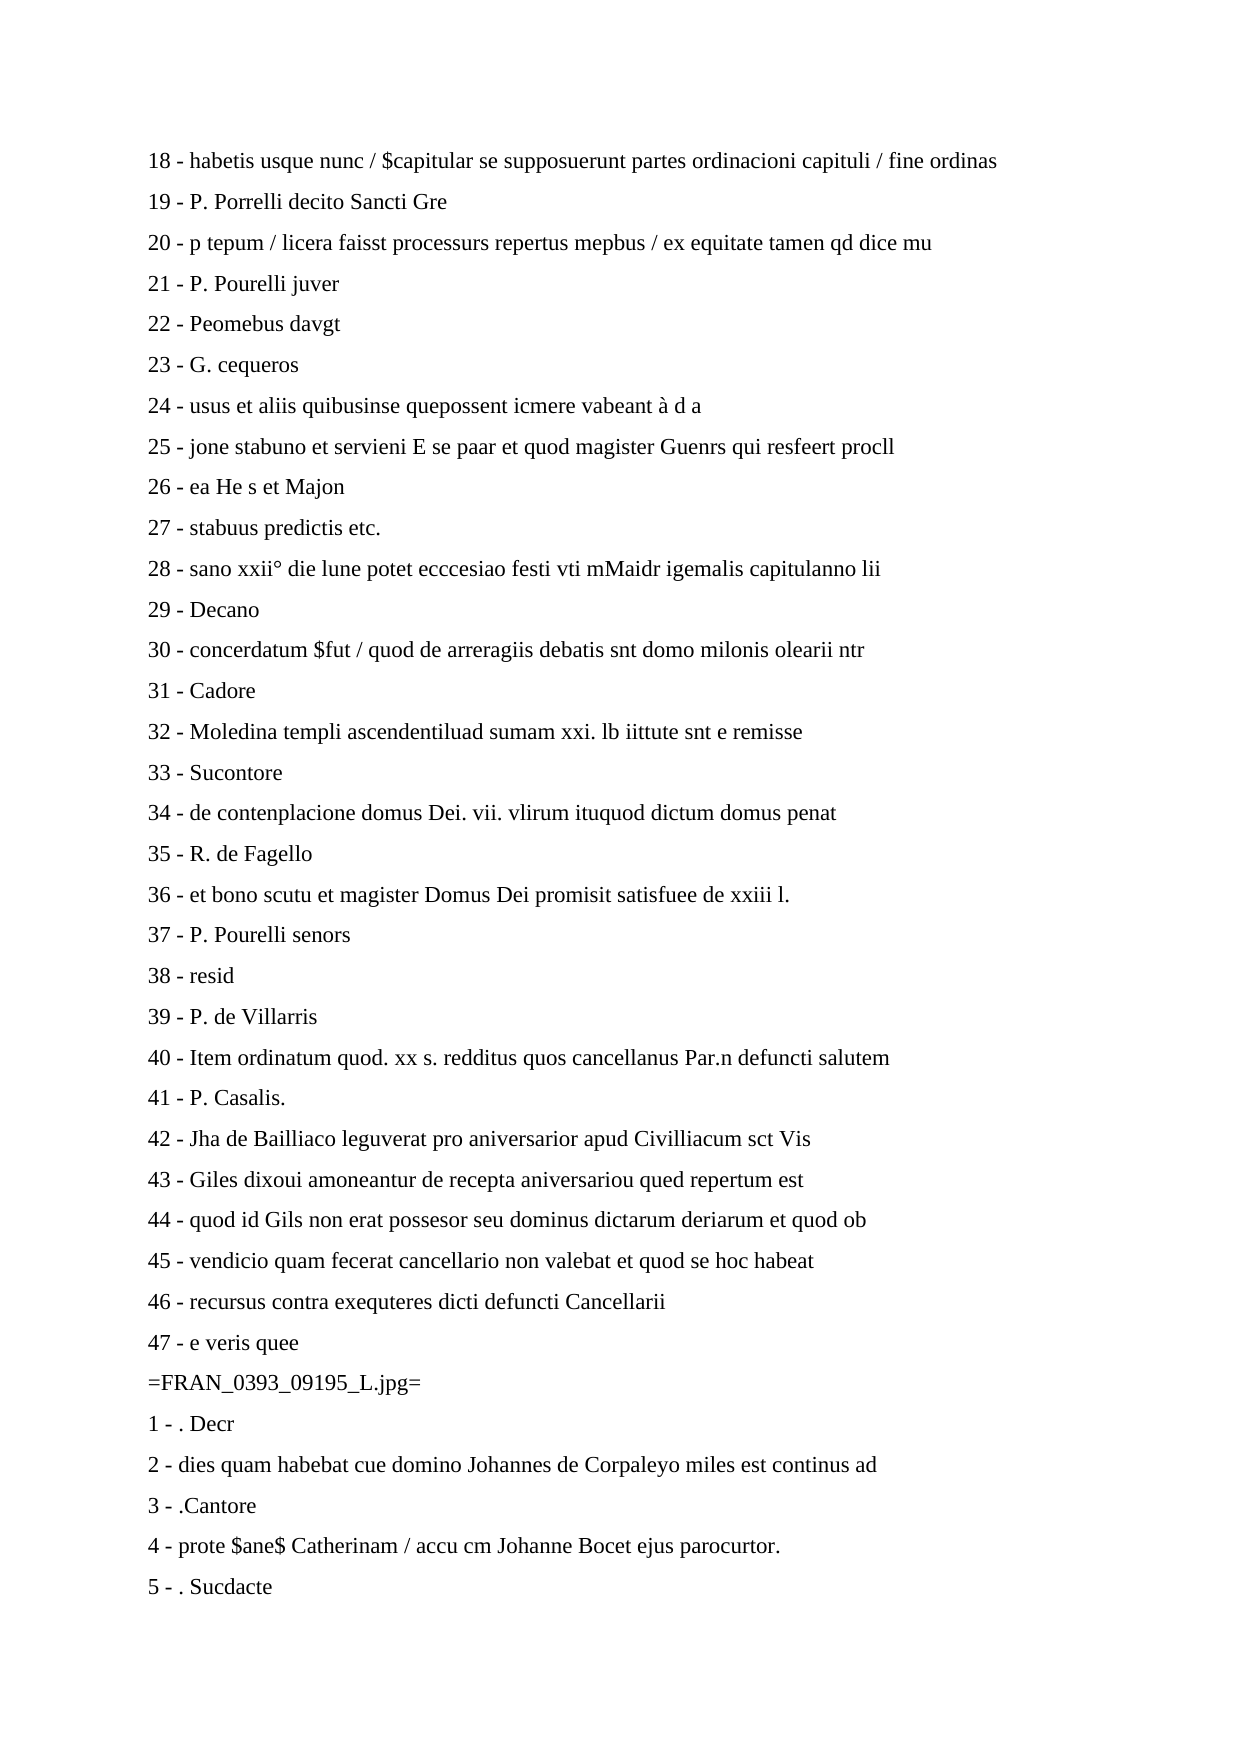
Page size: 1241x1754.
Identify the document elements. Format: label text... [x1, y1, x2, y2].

text 19 - P. Porrelli decito Sancti Gre [148, 188, 1093, 215]
text 45 - vendicio quam fecerat cancellario non valebat et quod se hoc habeat [148, 1247, 1093, 1274]
text 21 - P. Pourelli juver [148, 270, 1093, 296]
text 29 - Decano [148, 596, 1093, 622]
text 23 - G. cequeros [148, 351, 1093, 378]
text 20 - p tepum / licera faisst processurs repertus mepbus / ex equitate tamen qd dice mu [148, 229, 1093, 255]
text 36 - et bono scutu et magister Domus Dei promisit satisfuee de xxiii l. [148, 881, 1093, 907]
text 4 - prote $ane$ Catherinam / accu cm Johanne Bocet ejus parocurtor. [148, 1532, 1093, 1559]
text 3 - .Cantore [148, 1492, 1093, 1518]
text 27 - stabuus predictis etc. [148, 514, 1093, 541]
text 1 - . Decr [148, 1410, 1093, 1437]
text 26 - ea He s et Majon [148, 473, 1093, 500]
text 5 - . Sucdacte [148, 1573, 1093, 1599]
text 24 - usus et aliis quibusinse quepossent icmere vabeant à d a [148, 392, 1093, 418]
text 18 - habetis usque nunc / $capitular se supposuerunt partes ordinacioni capituli / fine ordinas [148, 148, 1093, 174]
text 37 - P. Pourelli senors [148, 921, 1093, 948]
text 33 - Sucontore [148, 758, 1093, 785]
text 44 - quod id Gils non erat possesor seu dominus dictarum deriarum et quod ob [148, 1207, 1093, 1233]
text 42 - Jha de Bailliaco leguverat pro aniversarior apud Civilliacum sct Vis [148, 1125, 1093, 1151]
text 30 - concerdatum $fut / quod de arreragiis debatis snt domo milonis olearii ntr [148, 636, 1093, 663]
text 43 - Giles dixoui amoneantur de recepta aniversariou qued repertum est [148, 1166, 1093, 1192]
text 47 - e veris quee [148, 1329, 1093, 1355]
text 38 - resid [148, 962, 1093, 988]
text 34 - de contenplacione domus Dei. vii. vlirum ituquod dictum domus penat [148, 799, 1093, 826]
text 28 - sano xxii° die lune potet ecccesiao festi vti mMaidr igemalis capitulanno lii [148, 555, 1093, 581]
text 39 - P. de Villarris [148, 1003, 1093, 1029]
text =FRAN_0393_09195_L.jpg= [148, 1369, 1093, 1396]
text 40 - Item ordinatum quod. xx s. redditus quos cancellanus Par.n defuncti salutem [148, 1044, 1093, 1070]
text 31 - Cadore [148, 677, 1093, 703]
text 22 - Peomebus davgt [148, 311, 1093, 337]
text 35 - R. de Fagello [148, 840, 1093, 866]
text 2 - dies quam habebat cue domino Johannes de Corpaleyo miles est continus ad [148, 1451, 1093, 1477]
text 32 - Moledina templi ascendentiluad sumam xxi. lb iittute snt e remisse [148, 718, 1093, 744]
text 25 - jone stabuno et servieni E se paar et quod magister Guenrs qui resfeert procll [148, 433, 1093, 459]
text 46 - recursus contra exequteres dicti defuncti Cancellarii [148, 1288, 1093, 1314]
text 41 - P. Casalis. [148, 1084, 1093, 1111]
